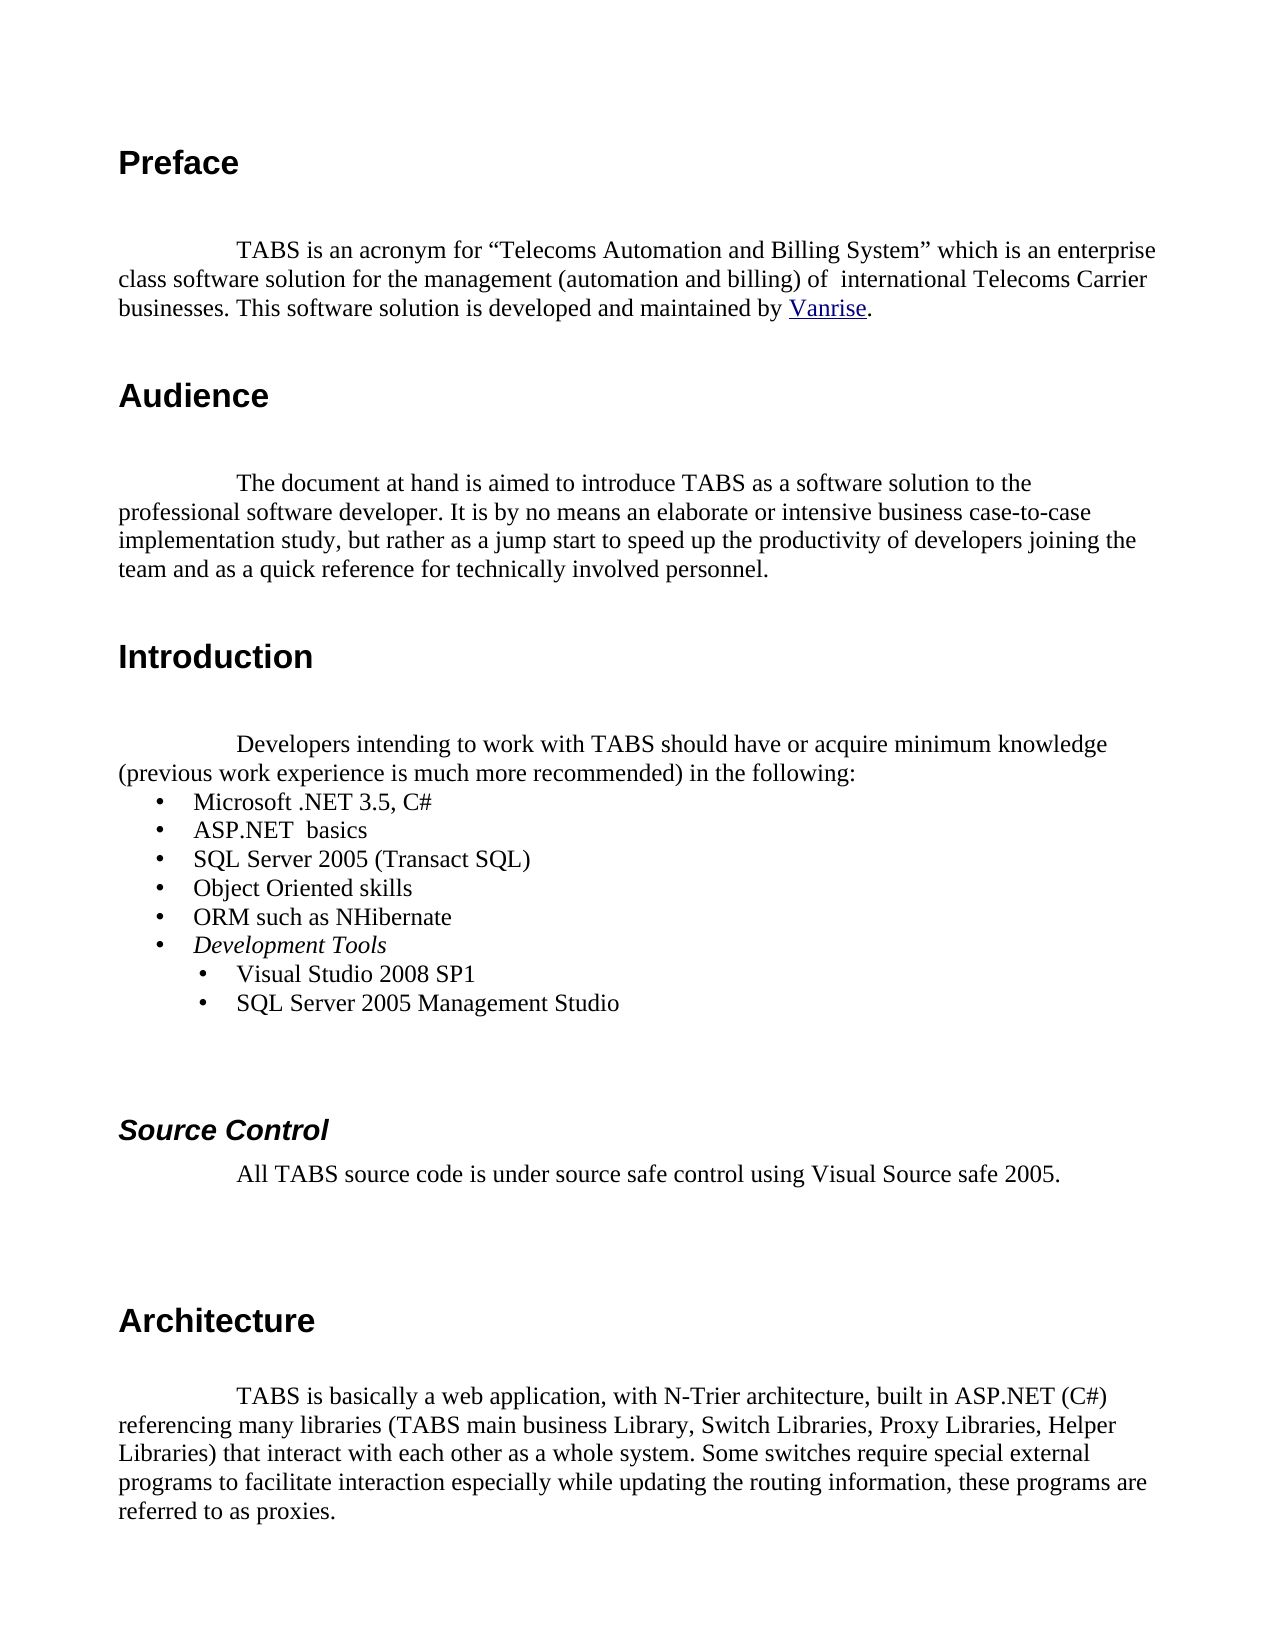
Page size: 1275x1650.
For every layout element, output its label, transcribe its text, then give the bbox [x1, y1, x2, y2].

list Object Oriented skills [156, 873, 1157, 902]
subtitle Introduction [118, 637, 1157, 675]
subtitle Source Control [118, 1113, 1157, 1146]
text TABS is an acronym for “Telecoms Automation and Billing System” which is an enterprise class software solution for the management (automation and billing) of international Telecoms Carrier businesses. This software solution is developed and maintained by Vanrise. [118, 236, 1157, 322]
list ASP.NET basics [156, 815, 1157, 844]
list SQL Server 2005 Management Studio [199, 988, 1157, 1017]
list Microsoft .NET 3.5, C# [156, 787, 1157, 815]
subtitle Architecture [118, 1301, 1157, 1340]
list SQL Server 2005 (Transact SQL) [156, 844, 1157, 873]
list ORM such as NHibernate [156, 902, 1157, 930]
subtitle Preface [118, 143, 1157, 182]
text All TABS source code is under source safe control using Visual Source safe 2005. [118, 1159, 1157, 1187]
text Developers intending to work with TABS should have or acquire minimum knowledge (previous work experience is much more recommended) in the following: [118, 729, 1157, 787]
text TABS is basically a web application, with N-Trier architecture, built in ASP.NET (C#) referencing many libraries (TABS main business Library, Switch Libraries, Proxy Libraries, Helper Libraries) that interact with each other as a whole system. Some switches require special external programs to facilitate interaction especially while updating the routing information, these programs are referred to as proxies. [118, 1381, 1157, 1525]
text The document at hand is aimed to introduce TABS as a software solution to the professional software developer. It is by no means an elaborate or intensive business case-to-case implementation study, but rather as a jump start to speed up the productivity of developers joining the team and as a quick reference for technically involved personnel. [118, 468, 1157, 583]
list Development Tools [156, 930, 1157, 959]
list Visual Studio 2008 SP1 [199, 959, 1157, 988]
subtitle Audience [118, 376, 1157, 414]
